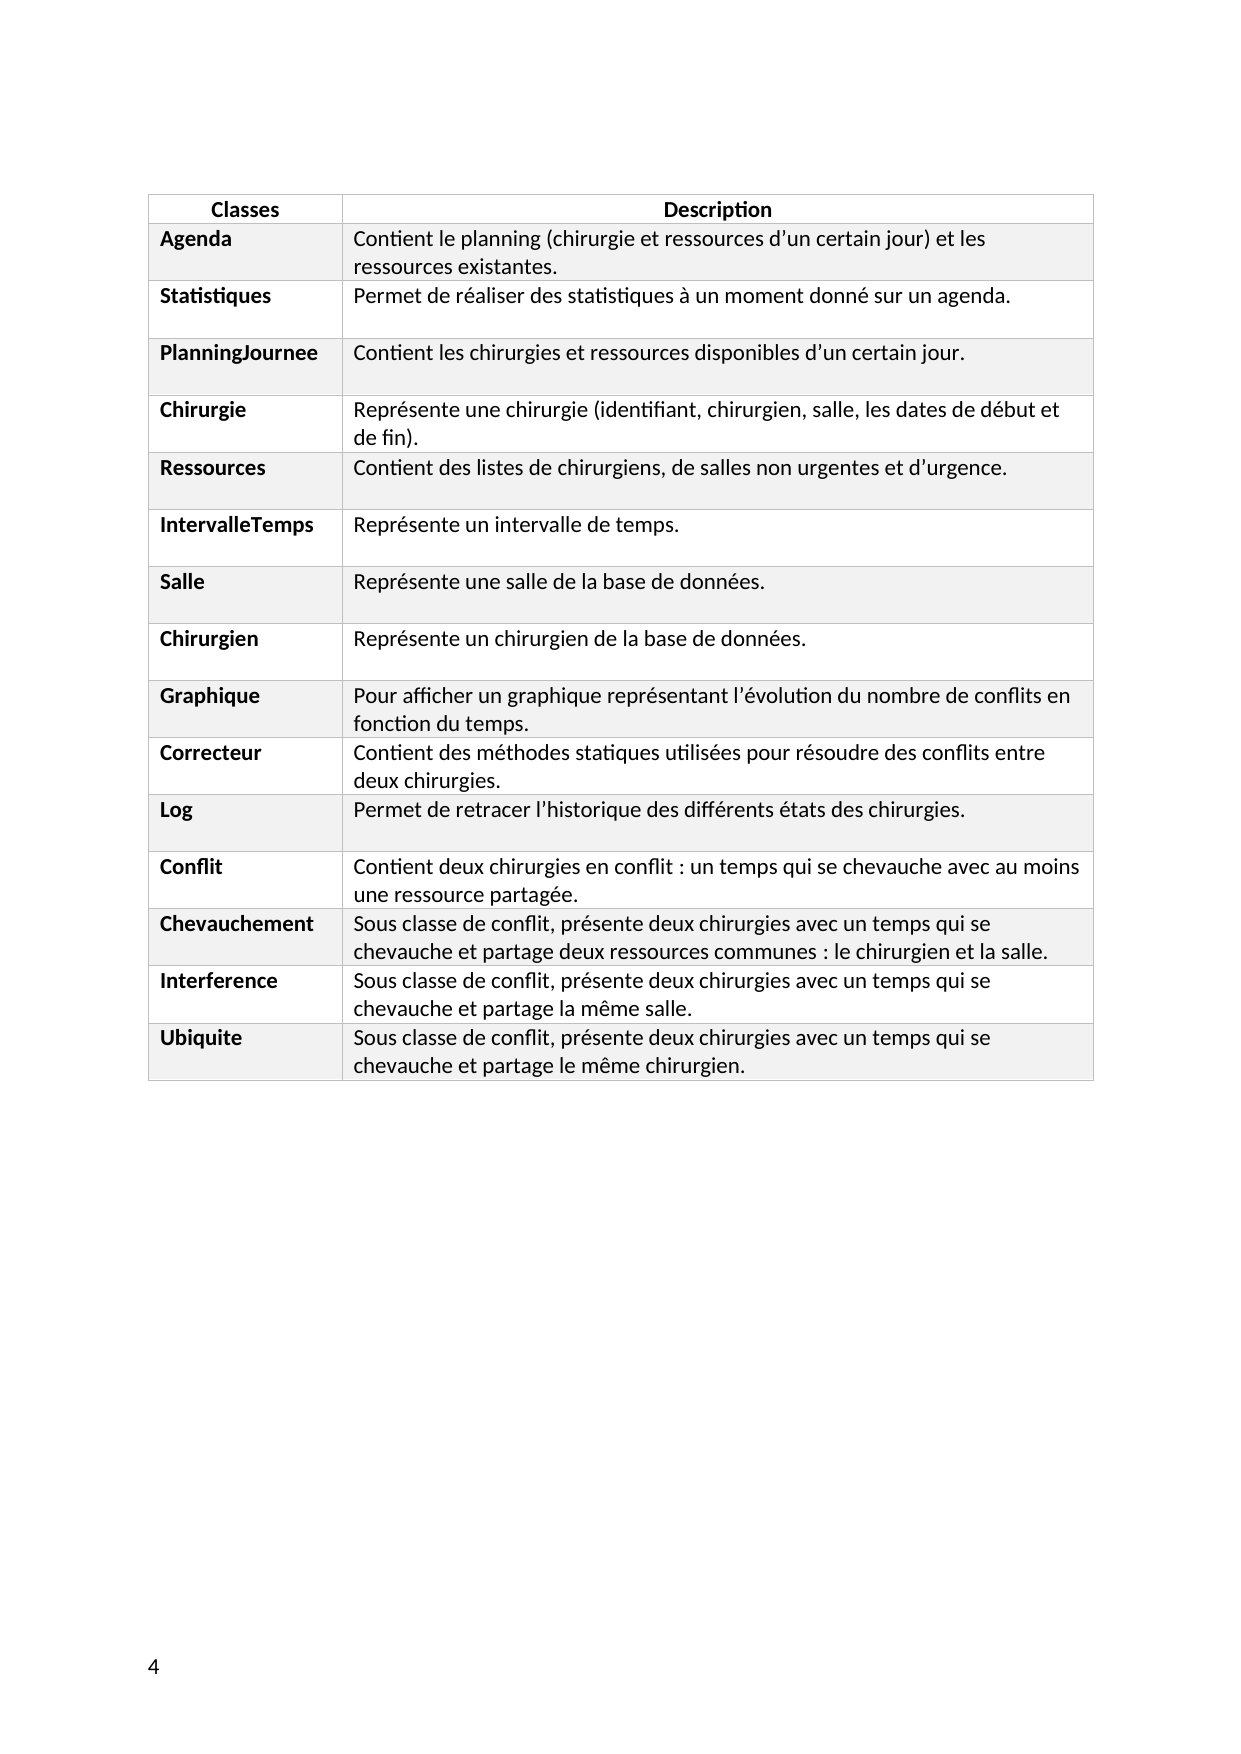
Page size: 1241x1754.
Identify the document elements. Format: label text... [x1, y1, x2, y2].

table_cell Ressources [149, 453, 342, 509]
table_cell Sous classe de conflit, présente deux chirurgies avec un temps qui se chevauche et partage la même salle. [343, 966, 1093, 1022]
table_cell Correcteur [149, 738, 342, 794]
table_cell Permet de retracer l’historique des différents états des chirurgies. [343, 795, 1093, 851]
table_cell Permet de réaliser des statistiques à un moment donné sur un agenda. [343, 281, 1093, 337]
table_cell Représente un chirurgien de la base de données. [343, 624, 1093, 680]
table_cell Ubiquite [149, 1024, 342, 1079]
table_cell Log [149, 795, 342, 851]
table_cell Agenda [149, 224, 342, 280]
table_cell Représente un intervalle de temps. [343, 510, 1093, 566]
table_cell Chirurgien [149, 624, 342, 680]
table_cell Contient des méthodes statiques utilisées pour résoudre des conflits entre deux chirurgies. [343, 738, 1093, 794]
table_header Classes [149, 195, 342, 223]
table_cell Sous classe de conflit, présente deux chirurgies avec un temps qui se chevauche et partage deux ressources communes : le chirurgien et la salle. [343, 909, 1093, 965]
table_cell Sous classe de conflit, présente deux chirurgies avec un temps qui se chevauche et partage le même chirurgien. [343, 1024, 1093, 1079]
table_cell Statistiques [149, 281, 342, 337]
table_cell Chevauchement [149, 909, 342, 965]
table_cell Contient des listes de chirurgiens, de salles non urgentes et d’urgence. [343, 453, 1093, 509]
table_cell Contient deux chirurgies en conflit : un temps qui se chevauche avec au moins une ressource partagée. [343, 852, 1093, 908]
table_cell IntervalleTemps [149, 510, 342, 566]
table_cell Conflit [149, 852, 342, 908]
table_cell Graphique [149, 681, 342, 737]
table_cell Contient le planning (chirurgie et ressources d’un certain jour) et les ressources existantes. [343, 224, 1093, 280]
table_header Description [343, 195, 1093, 223]
table_cell Représente une salle de la base de données. [343, 567, 1093, 623]
table_cell Salle [149, 567, 342, 623]
table_cell Interference [149, 966, 342, 1022]
table_cell Chirurgie [149, 396, 342, 452]
table_cell Contient les chirurgies et ressources disponibles d’un certain jour. [343, 339, 1093, 394]
table_cell Pour afficher un graphique représentant l’évolution du nombre de conflits en fonction du temps. [343, 681, 1093, 737]
table_cell Représente une chirurgie (identifiant, chirurgien, salle, les dates de début et de fin). [343, 396, 1093, 452]
table_cell PlanningJournee [149, 339, 342, 394]
